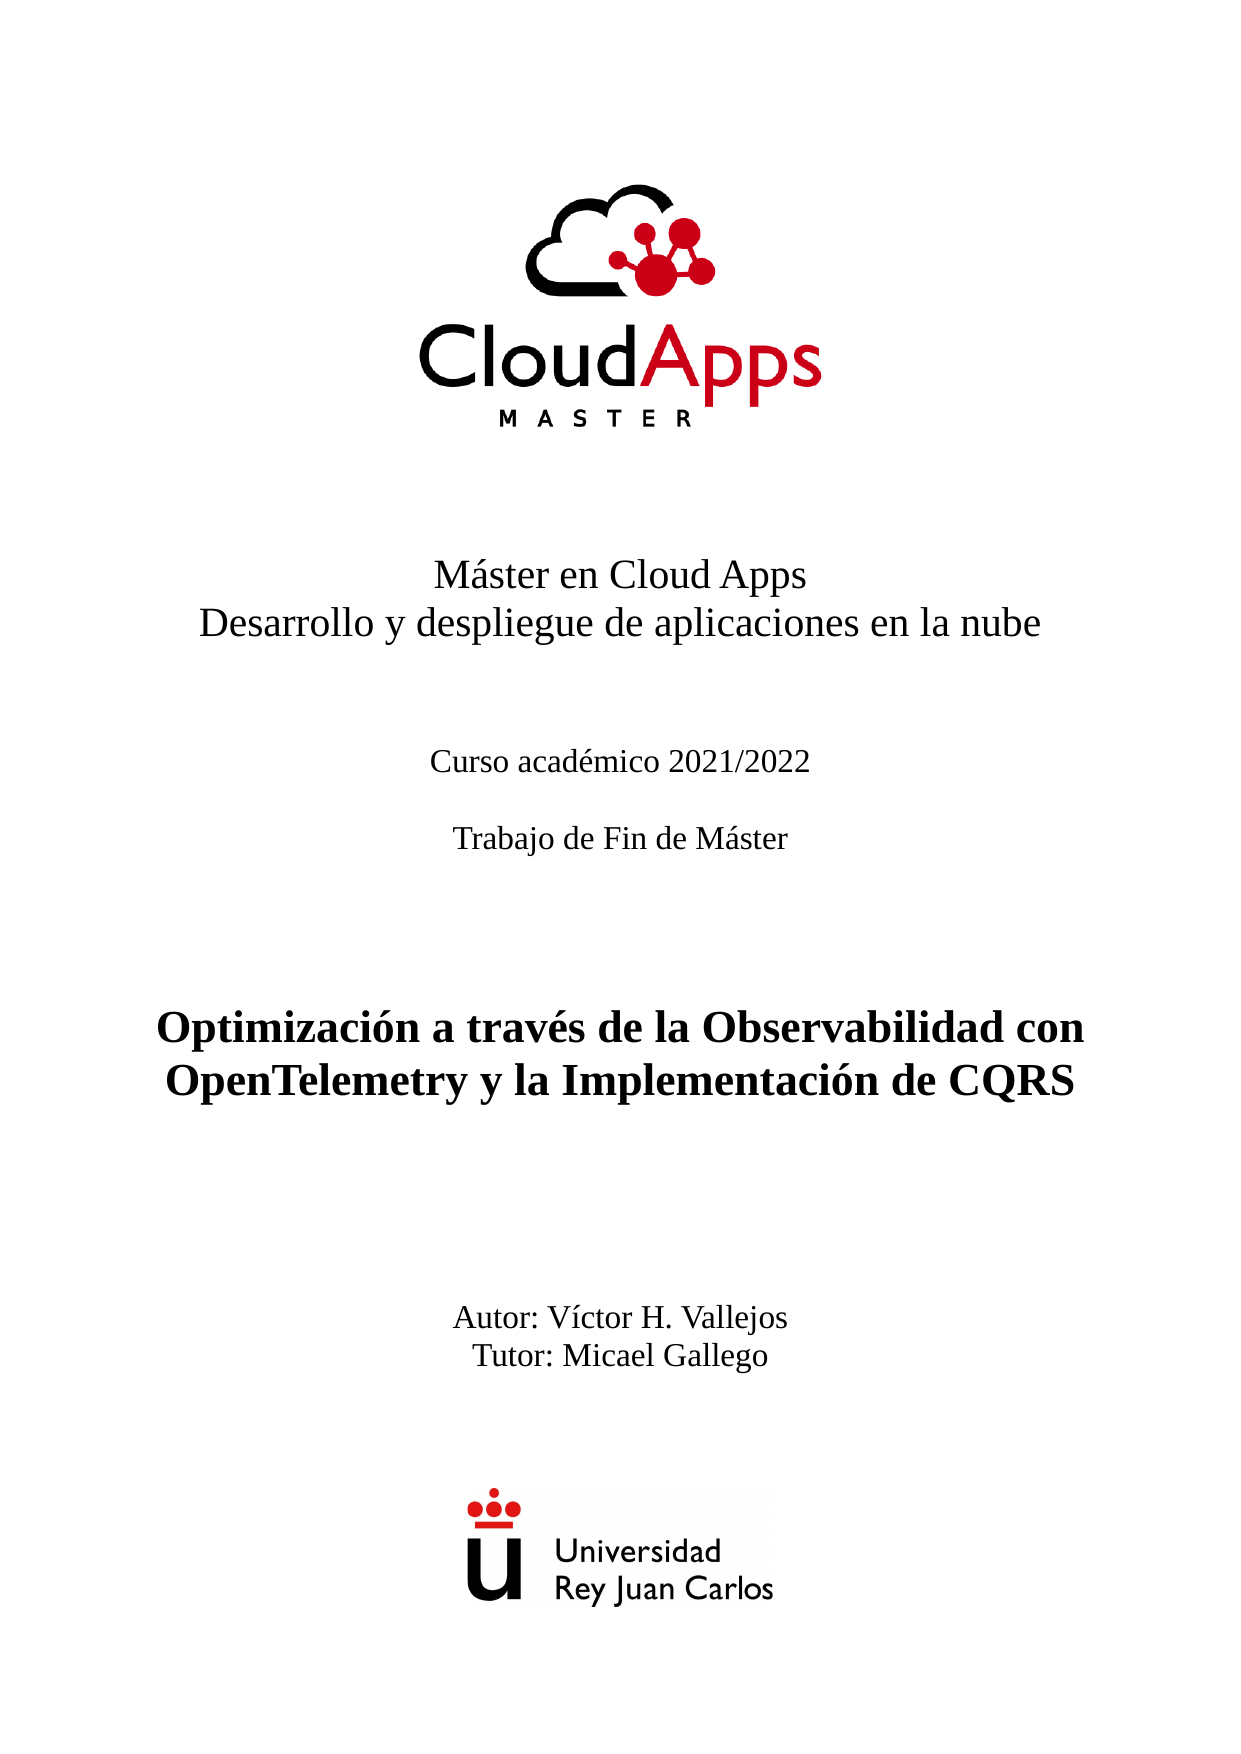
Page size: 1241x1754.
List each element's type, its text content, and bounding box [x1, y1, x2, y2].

picture [323, 118, 917, 493]
text Autor: Víctor H. Vallejos [118, 1297, 1122, 1336]
text Optimización a través de la Observabilidad con OpenTelemetry y la Implementación de CQRS [118, 1000, 1122, 1106]
text Curso académico 2021/2022 [118, 741, 1122, 780]
text Trabajo de Fin de Máster [118, 818, 1122, 856]
text Tutor: Micael Gallego [118, 1336, 1122, 1374]
text Máster en Cloud Apps Desarrollo y despliegue de aplicaciones en la nube [118, 550, 1122, 646]
picture [467, 1488, 773, 1607]
